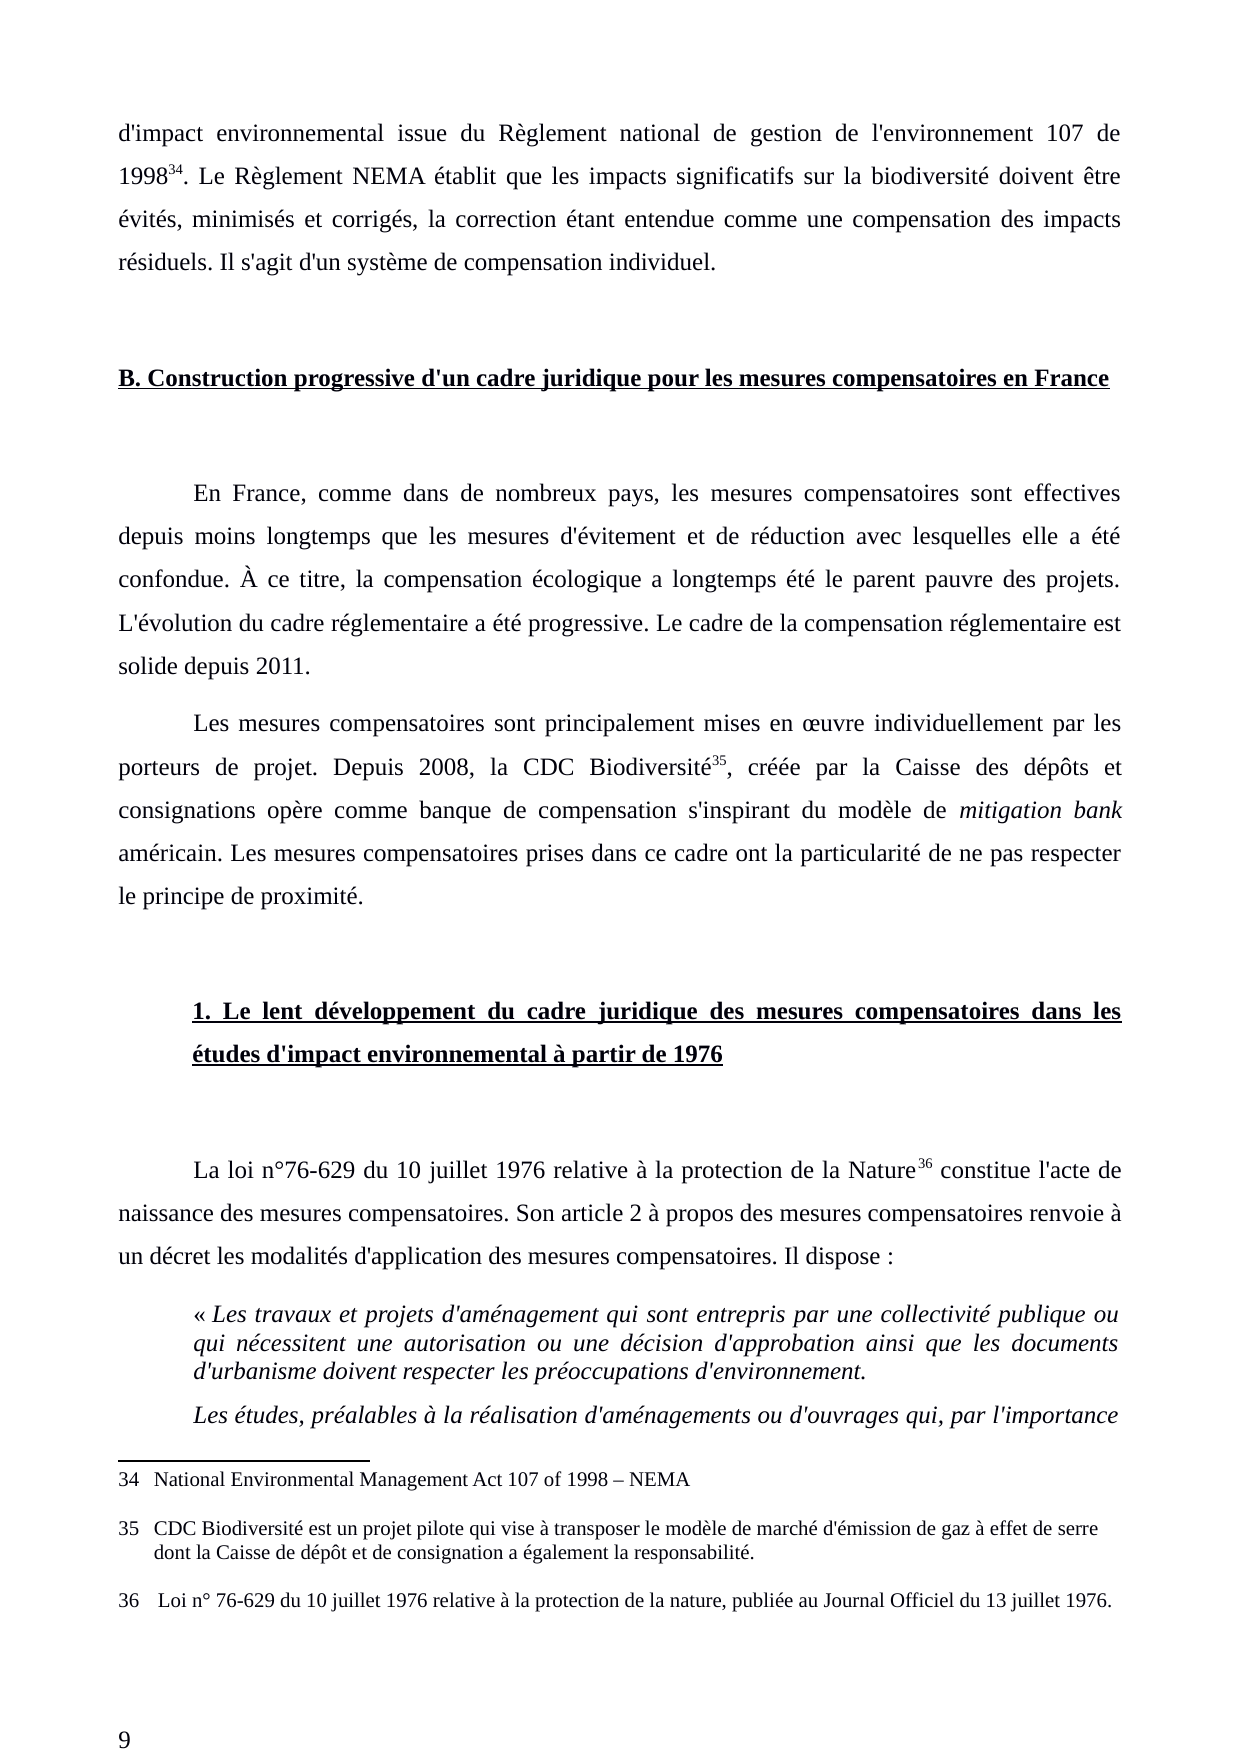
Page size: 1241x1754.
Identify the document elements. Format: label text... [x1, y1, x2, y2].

text En France, comme dans de nombreux pays, les mesures compensatoires sont effectives depuis moins longtemps que les mesures d'évitement et de réduction avec lesquelles elle a été confondue. À ce titre, la compensation écologique a longtemps été le parent pauvre des projets. L'évolution du cadre réglementaire a été progressive. Le cadre de la compensation réglementaire est solide depuis 2011. [118, 478, 1122, 679]
text études d'impact environnemental à partir de 1976 [192, 1023, 1122, 1068]
text CDC Biodiversité est un projet pilote qui vise à transposer le modèle de marché d'émission de gaz à effet de serre dont la Caisse de dépôt et de consignation a également la responsabilité. [118, 1516, 1122, 1564]
text Les mesures compensatoires sont principalement mises en œuvre individuellement par les porteurs de projet. Depuis 2008, la CDC Biodiversité, créée par la Caisse des dépôts et consignations opère comme banque de compensation s'inspirant du modèle de mitigation bank américain. Les mesures compensatoires prises dans ce cadre ont la particularité de ne pas respecter le principe de proximité. [118, 708, 1122, 910]
text National Environmental Management Act 107 of 1998 – NEMA [118, 1467, 1122, 1491]
text 1. Le lent développement du cadre juridique des mesures compensatoires dans les [192, 996, 1122, 1021]
text La loi n°76-629 du 10 juillet 1976 relative à la protection de la Nature constitue l'acte de naissance des mesures compensatoires. Son article 2 à propos des mesures compensatoires renvoie à un décret les modalités d'application des mesures compensatoires. Il dispose : [118, 1155, 1122, 1270]
text B. Construction progressive d'un cadre juridique pour les mesures compensatoires en France [118, 363, 1122, 392]
text Loi n° 76-629 du 10 juillet 1976 relative à la protection de la nature, publiée au Journal Officiel du 13 juillet 1976. [118, 1588, 1122, 1612]
text Les études, préalables à la réalisation d'aménagements ou d'ouvrages qui, par l'importance [193, 1400, 1122, 1428]
text d'impact environnemental issue du Règlement national de gestion de l'environnement 107 de 1998. Le Règlement NEMA établit que les impacts significatifs sur la biodiversité doivent être évités, minimisés et corrigés, la correction étant entendue comme une compensation des impacts résiduels. Il s'agit d'un système de compensation individuel. [118, 118, 1122, 276]
text « Les travaux et projets d'aménagement qui sont entrepris par une collectivité publique ou qui nécessitent une autorisation ou une décision d'approbation ainsi que les documents d'urbanisme doivent respecter les préoccupations d'environnement. [193, 1299, 1122, 1385]
